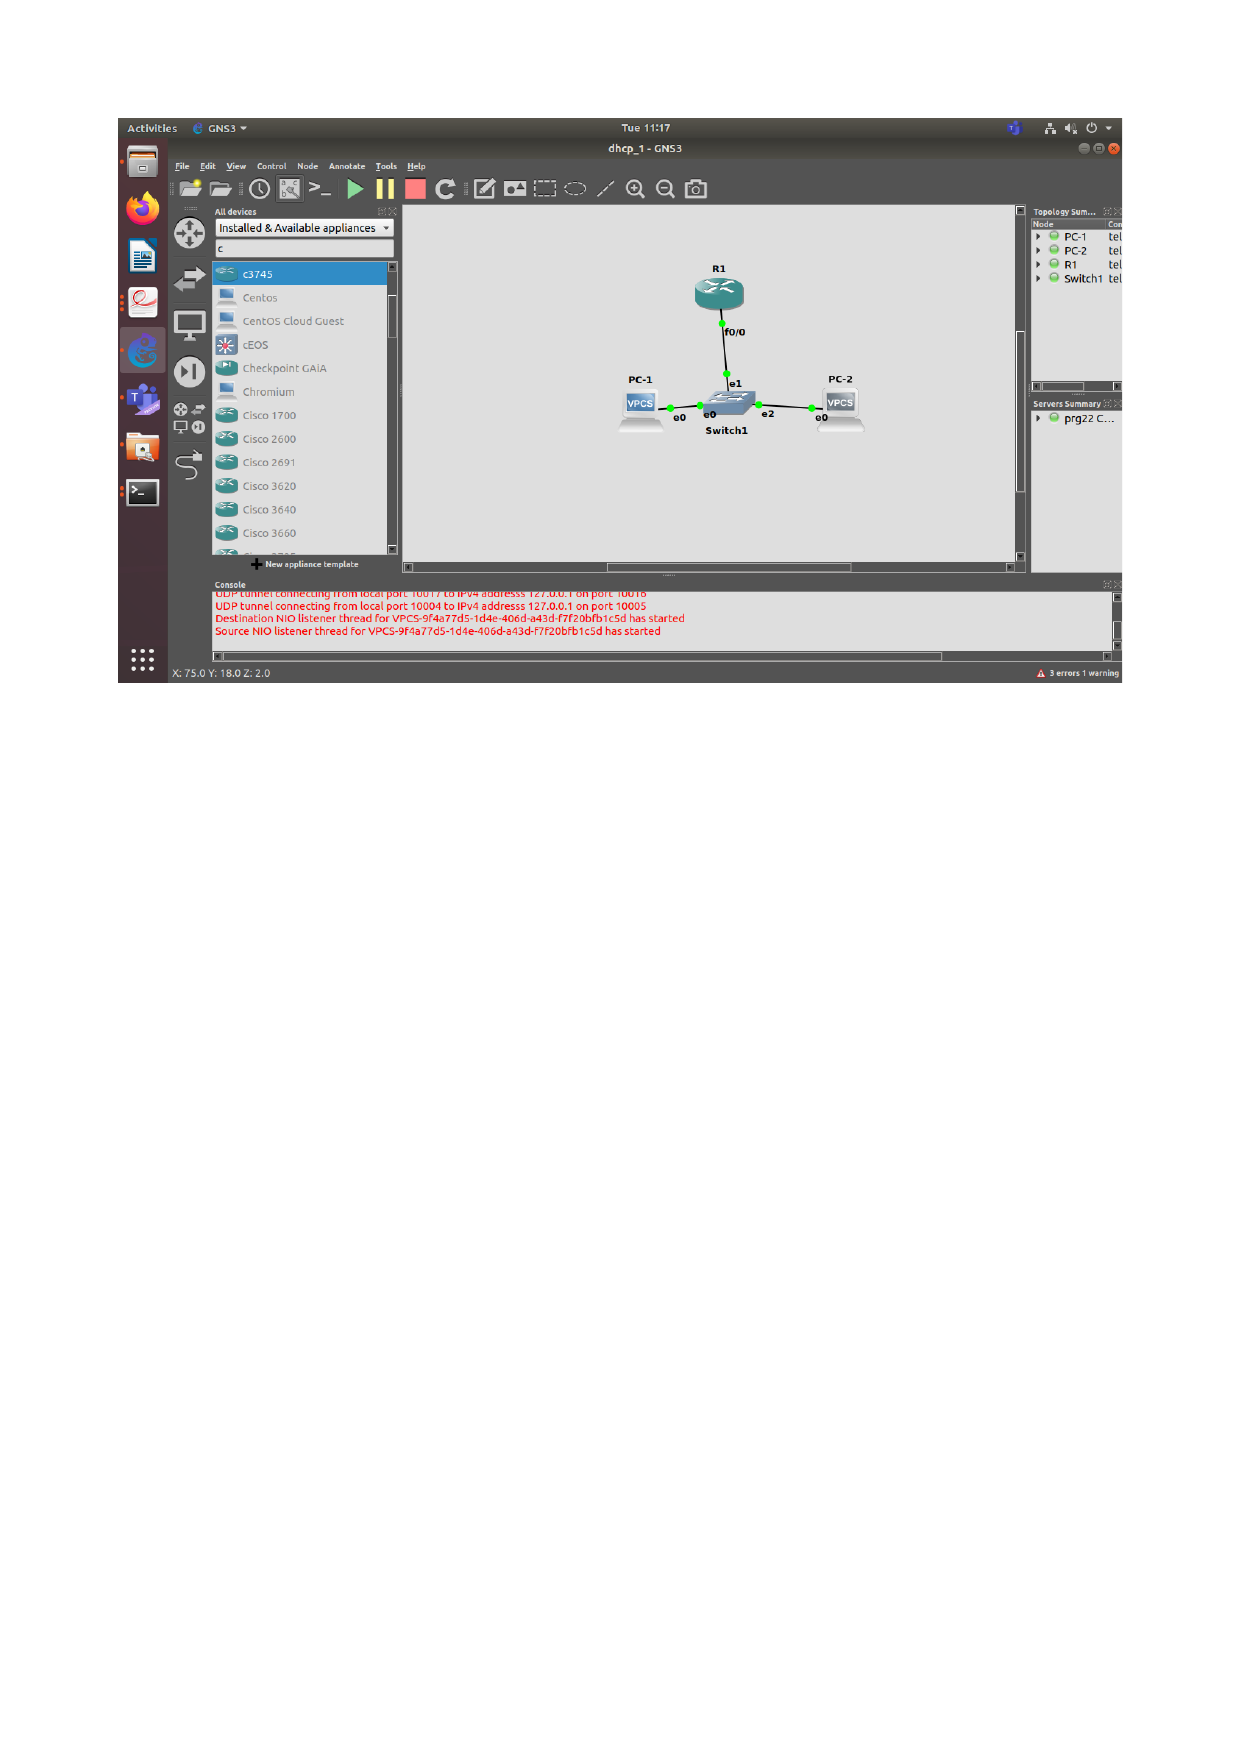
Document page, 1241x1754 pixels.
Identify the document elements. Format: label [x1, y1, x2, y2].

picture [118, 118, 1123, 683]
